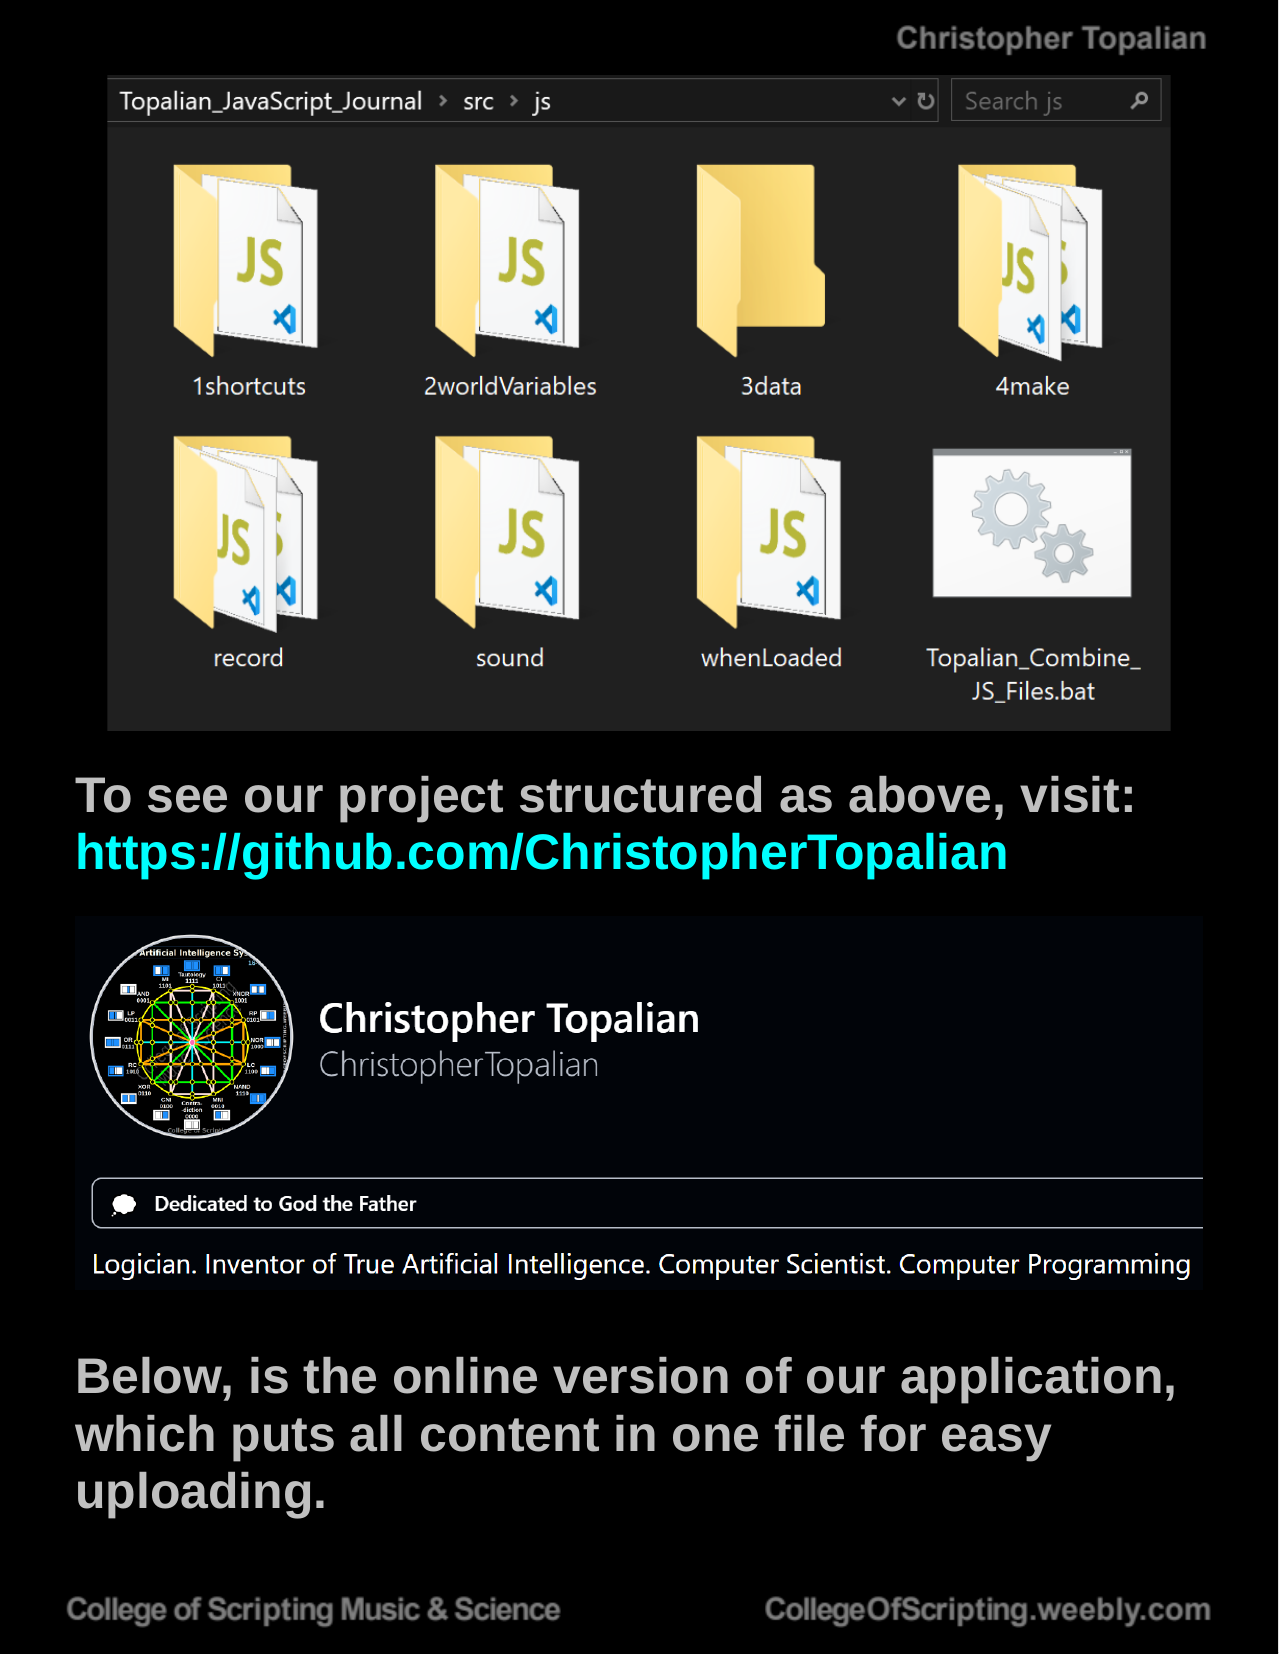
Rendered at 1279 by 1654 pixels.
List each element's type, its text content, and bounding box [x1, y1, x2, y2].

picture [75, 916, 1203, 1290]
picture [107, 75, 1171, 731]
text To see our project structured as above, visit: https://github.com/ChristopherTopalian [75, 765, 1203, 880]
text Below, is the online version of our application, which puts all content in one file for easy uploading. [75, 1347, 1203, 1519]
